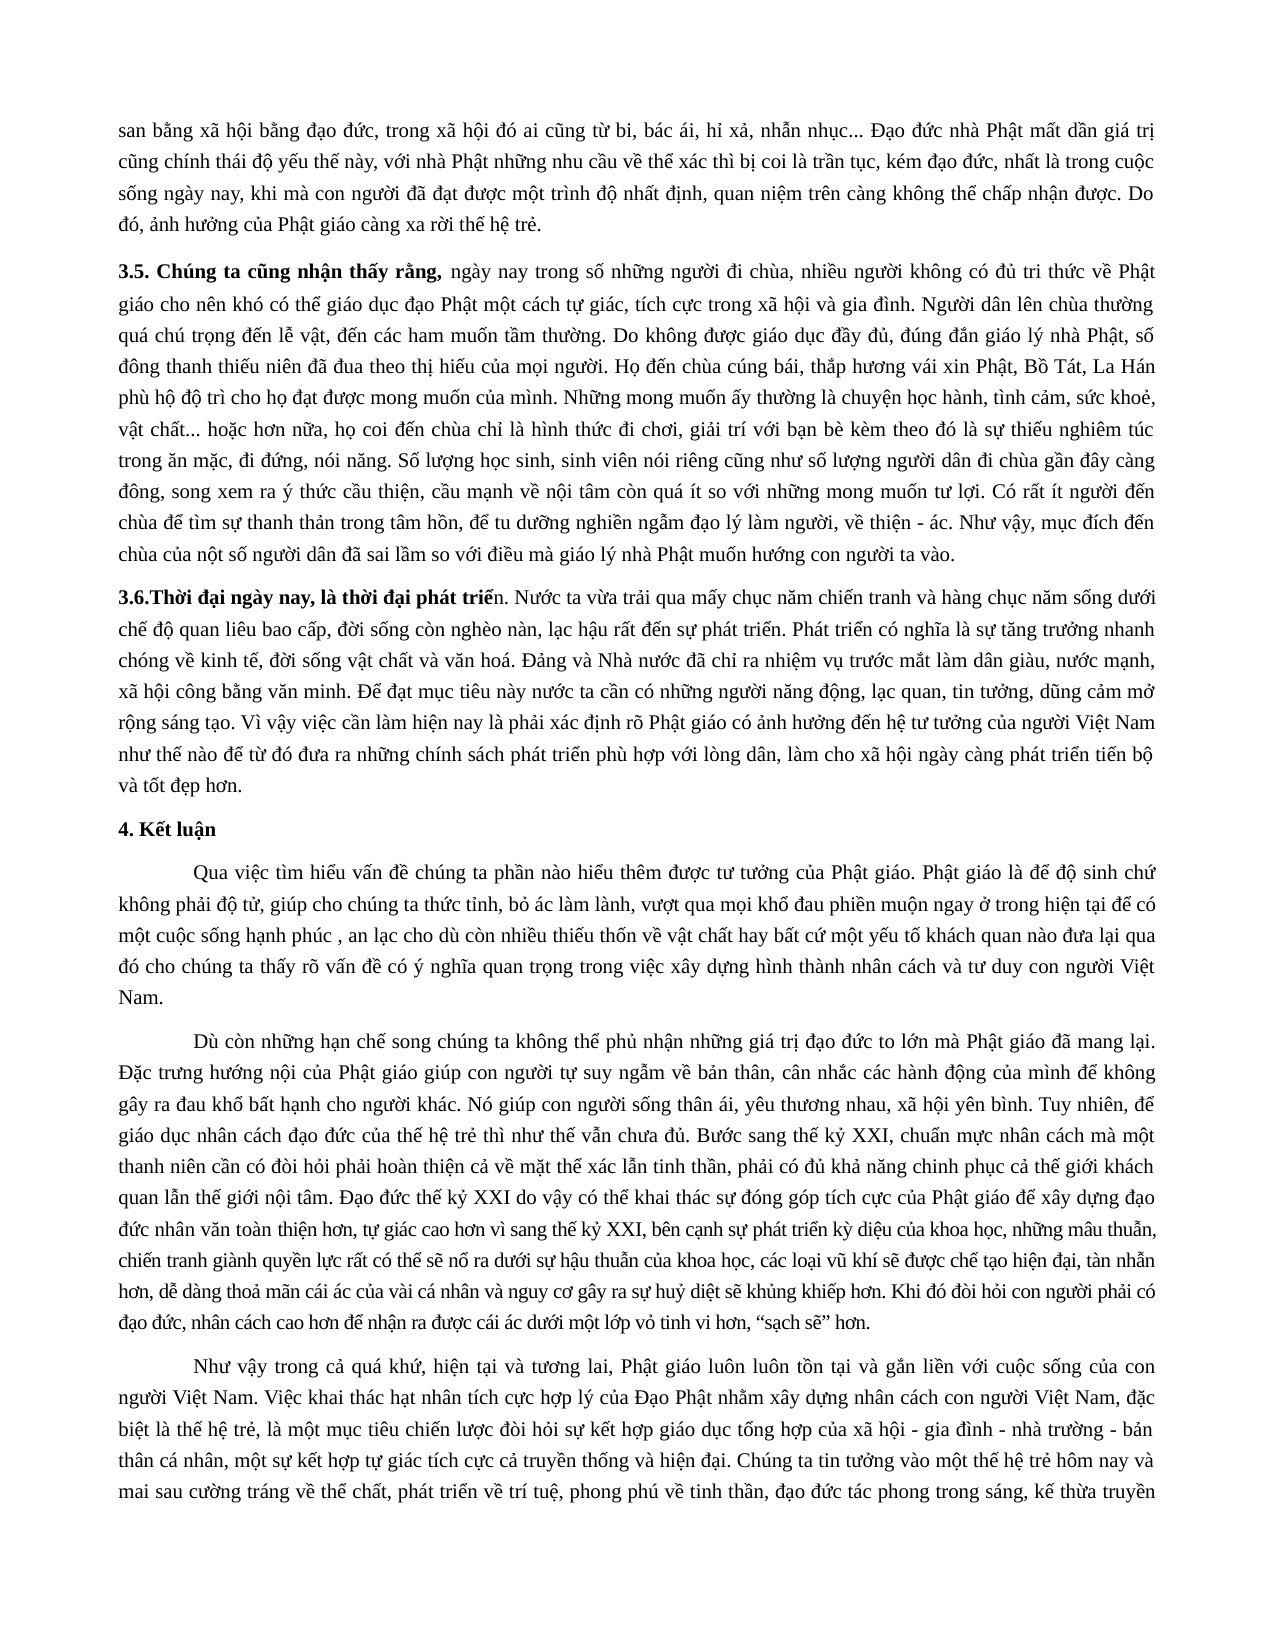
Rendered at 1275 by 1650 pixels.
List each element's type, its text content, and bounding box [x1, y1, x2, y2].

text Như vậy trong cả quá khứ, hiện tại và tương lai, Phật giáo luôn luôn tồn tại và gắn liền với cuộc sống của con người Việt Nam. Việc khai thác hạt nhân tích cực hợp lý của Đạo Phật nhằm xây dựng nhân cách con người Việt Nam, đặc biệt là thế hệ trẻ, là một mục tiêu chiến lược đòi hỏi sự kết hợp giáo dục tổng hợp của xã hội - gia đình - nhà trường - bản thân cá nhân, một sự kết hợp tự giác tích cực cả truyền thống và hiện đại. Chúng ta tin tưởng vào một thế hệ trẻ hôm nay và mai sau cường tráng về thể chất, phát triển về trí tuệ, phong phú về tinh thần, đạo đức tác phong trong sáng, kế thừa truyền [118, 1354, 1157, 1503]
text 3.6.Thời đại ngày nay, là thời đại phát triển. Nước ta vừa trải qua mấy chục năm chiến tranh và hàng chục năm sống dưới chế độ quan liêu bao cấp, đời sống còn nghèo nàn, lạc hậu rất đến sự phát triển. Phát triển có nghĩa là sự tăng trưởng nhanh chóng về kinh tế, đời sống vật chất và văn hoá. Đảng và Nhà nước đã chỉ ra nhiệm vụ trước mắt làm dân giàu, nước mạnh, xã hội công bằng văn minh. Để đạt mục tiêu này nước ta cần có những người năng động, lạc quan, tin tưởng, dũng cảm mở rộng sáng tạo. Vì vậy việc cần làm hiện nay là phải xác định rõ Phật giáo có ảnh hưởng đến hệ tư tưởng của người Việt Nam như thế nào để từ đó đưa ra những chính sách phát triển phù hợp với lòng dân, làm cho xã hội ngày càng phát triển tiến bộ và tốt đẹp hơn. [118, 585, 1157, 797]
text Dù còn những hạn chế song chúng ta không thể phủ nhận những giá trị đạo đức to lớn mà Phật giáo đã mang lại. Đặc trưng hướng nội của Phật giáo giúp con người tự suy ngẫm về bản thân, cân nhắc các hành động của mình để không gây ra đau khổ bất hạnh cho người khác. Nó giúp con người sống thân ái, yêu thương nhau, xã hội yên bình. Tuy nhiên, để giáo dục nhân cách đạo đức của thế hệ trẻ thì như thế vẫn chưa đủ. Bước sang thế kỷ XXI, chuẩn mực nhân cách mà một thanh niên cần có đòi hỏi phải hoàn thiện cả về mặt thể xác lẫn tinh thần, phải có đủ khả năng chinh phục cả thế giới khách quan lẫn thế giới nội tâm. Đạo đức thế kỷ XXI do vậy có thể khai thác sự đóng góp tích cực của Phật giáo để xây dựng đạo đức nhân văn toàn thiện hơn, tự giác cao hơn vì sang thế kỷ XXI, bên cạnh sự phát triển kỳ diệu của khoa học, những mâu thuẫn, chiến tranh giành quyền lực rất có thể sẽ nổ ra dưới sự hậu thuẫn của khoa học, các loại vũ khí sẽ được chế tạo hiện đại, tàn nhẫn hơn, dễ dàng thoả mãn cái ác của vài cá nhân và nguy cơ gây ra sự huỷ diệt sẽ khủng khiếp hơn. Khi đó đòi hỏi con người phải có đạo đức, nhân cách cao hơn để nhận ra được cái ác dưới một lớp vỏ tinh vi hơn, “sạch sẽ” hơn. [118, 1029, 1157, 1334]
text san bằng xã hội bằng đạo đức, trong xã hội đó ai cũng từ bi, bác ái, hỉ xả, nhẫn nhục... Đạo đức nhà Phật mất dần giá trị cũng chính thái độ yếu thế này, với nhà Phật những nhu cầu về thể xác thì bị coi là trần tục, kém đạo đức, nhất là trong cuộc sống ngày nay, khi mà con người đã đạt được một trình độ nhất định, quan niệm trên càng không thể chấp nhận được. Do đó, ảnh hưởng của Phật giáo càng xa rời thế hệ trẻ. [118, 118, 1157, 236]
text Qua việc tìm hiểu vấn đề chúng ta phần nào hiểu thêm được tư tưởng của Phật giáo. Phật giáo là để độ sinh chứ không phải độ tử, giúp cho chúng ta thức tỉnh, bỏ ác làm lành, vượt qua mọi khổ đau phiền muộn ngay ở trong hiện tại để có một cuộc sống hạnh phúc , an lạc cho dù còn nhiều thiếu thốn về vật chất hay bất cứ một yếu tố khách quan nào đưa lại qua đó cho chúng ta thấy rõ vấn đề có ý nghĩa quan trọng trong việc xây dựng hình thành nhân cách và tư duy con người Việt Nam. [118, 860, 1157, 1009]
text 4. Kết luận [118, 817, 1157, 841]
text 3.5. Chúng ta cũng nhận thấy rằng, ngày nay trong số những người đi chùa, nhiều người không có đủ tri thức về Phật giáo cho nên khó có thể giáo dục đạo Phật một cách tự giác, tích cực trong xã hội và gia đình. Người dân lên chùa thường quá chú trọng đến lễ vật, đến các ham muốn tầm thường. Do không được giáo dục đầy đủ, đúng đắn giáo lý nhà Phật, số đông thanh thiếu niên đã đua theo thị hiếu của mọi người. Họ đến chùa cúng bái, thắp hương vái xin Phật, Bồ Tát, La Hán phù hộ độ trì cho họ đạt được mong muốn của mình. Những mong muốn ấy thường là chuyện học hành, tình cảm, sức khoẻ, vật chất... hoặc hơn nữa, họ coi đến chùa chỉ là hình thức đi chơi, giải trí với bạn bè kèm theo đó là sự thiếu nghiêm túc trong ăn mặc, đi đứng, nói năng. Số lượng học sinh, sinh viên nói riêng cũng như số lượng người dân đi chùa gần đây càng đông, song xem ra ý thức cầu thiện, cầu mạnh về nội tâm còn quá ít so với những mong muốn tư lợi. Có rất ít người đến chùa để tìm sự thanh thản trong tâm hồn, để tu dưỡng nghiền ngẫm đạo lý làm người, về thiện - ác. Như vậy, mục đích đến chùa của nột số người dân đã sai lầm so với điều mà giáo lý nhà Phật muốn hướng con người ta vào. [118, 256, 1157, 566]
